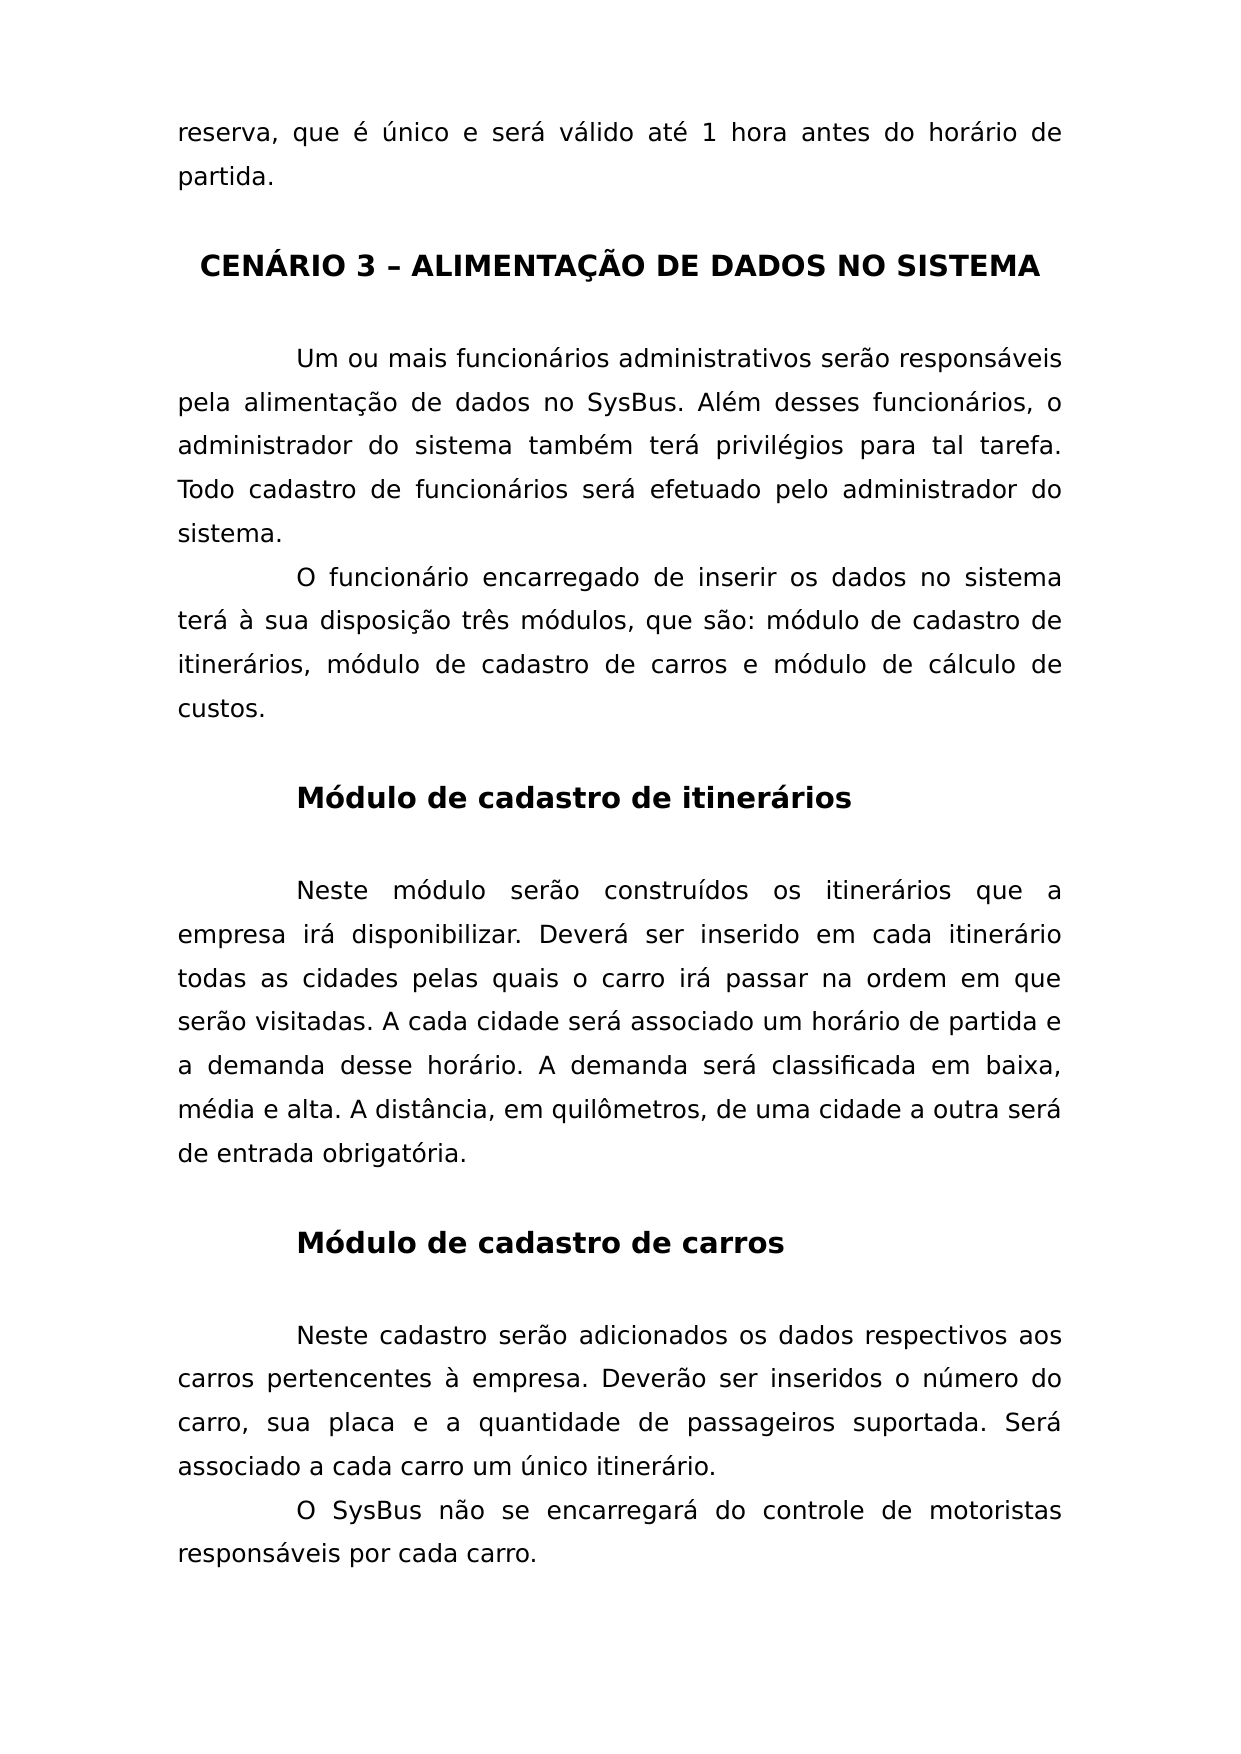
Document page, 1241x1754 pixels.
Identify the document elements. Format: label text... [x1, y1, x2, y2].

text Módulo de cadastro de itinerários [177, 782, 1063, 816]
text Neste módulo serão construídos os itinerários que a empresa irá disponibilizar. Deverá ser inserido em cada itinerário todas as cidades pelas quais o carro irá passar na ordem em que serão visitadas. A cada cidade será associado um horário de partida e a demanda desse horário. A demanda será classificada em baixa, média e alta. A distância, em quilômetros, de uma cidade a outra será de entrada obrigatória. [177, 876, 1063, 1168]
text O SysBus não se encarregará do controle de motoristas responsáveis por cada carro. [177, 1496, 1063, 1569]
text O funcionário encarregado de inserir os dados no sistema terá à sua disposição três módulos, que são: módulo de cadastro de itinerários, módulo de cadastro de carros e módulo de cálculo de custos. [177, 563, 1063, 723]
text reserva, que é único e será válido até 1 hora antes do horário de partida. [177, 118, 1063, 191]
text Neste cadastro serão adicionados os dados respectivos aos carros pertencentes à empresa. Deverão ser inseridos o número do carro, sua placa e a quantidade de passageiros suportada. Será associado a cada carro um único itinerário. [177, 1321, 1063, 1481]
text Módulo de cadastro de carros [177, 1226, 1063, 1260]
text Um ou mais funcionários administrativos serão responsáveis pela alimentação de dados no SysBus. Além desses funcionários, o administrador do sistema também terá privilégios para tal tarefa. Todo cadastro de funcionários será efetuado pelo administrador do sistema. [177, 344, 1063, 548]
text CENÁRIO 3 – ALIMENTAÇÃO DE DADOS NO SISTEMA [177, 249, 1063, 283]
